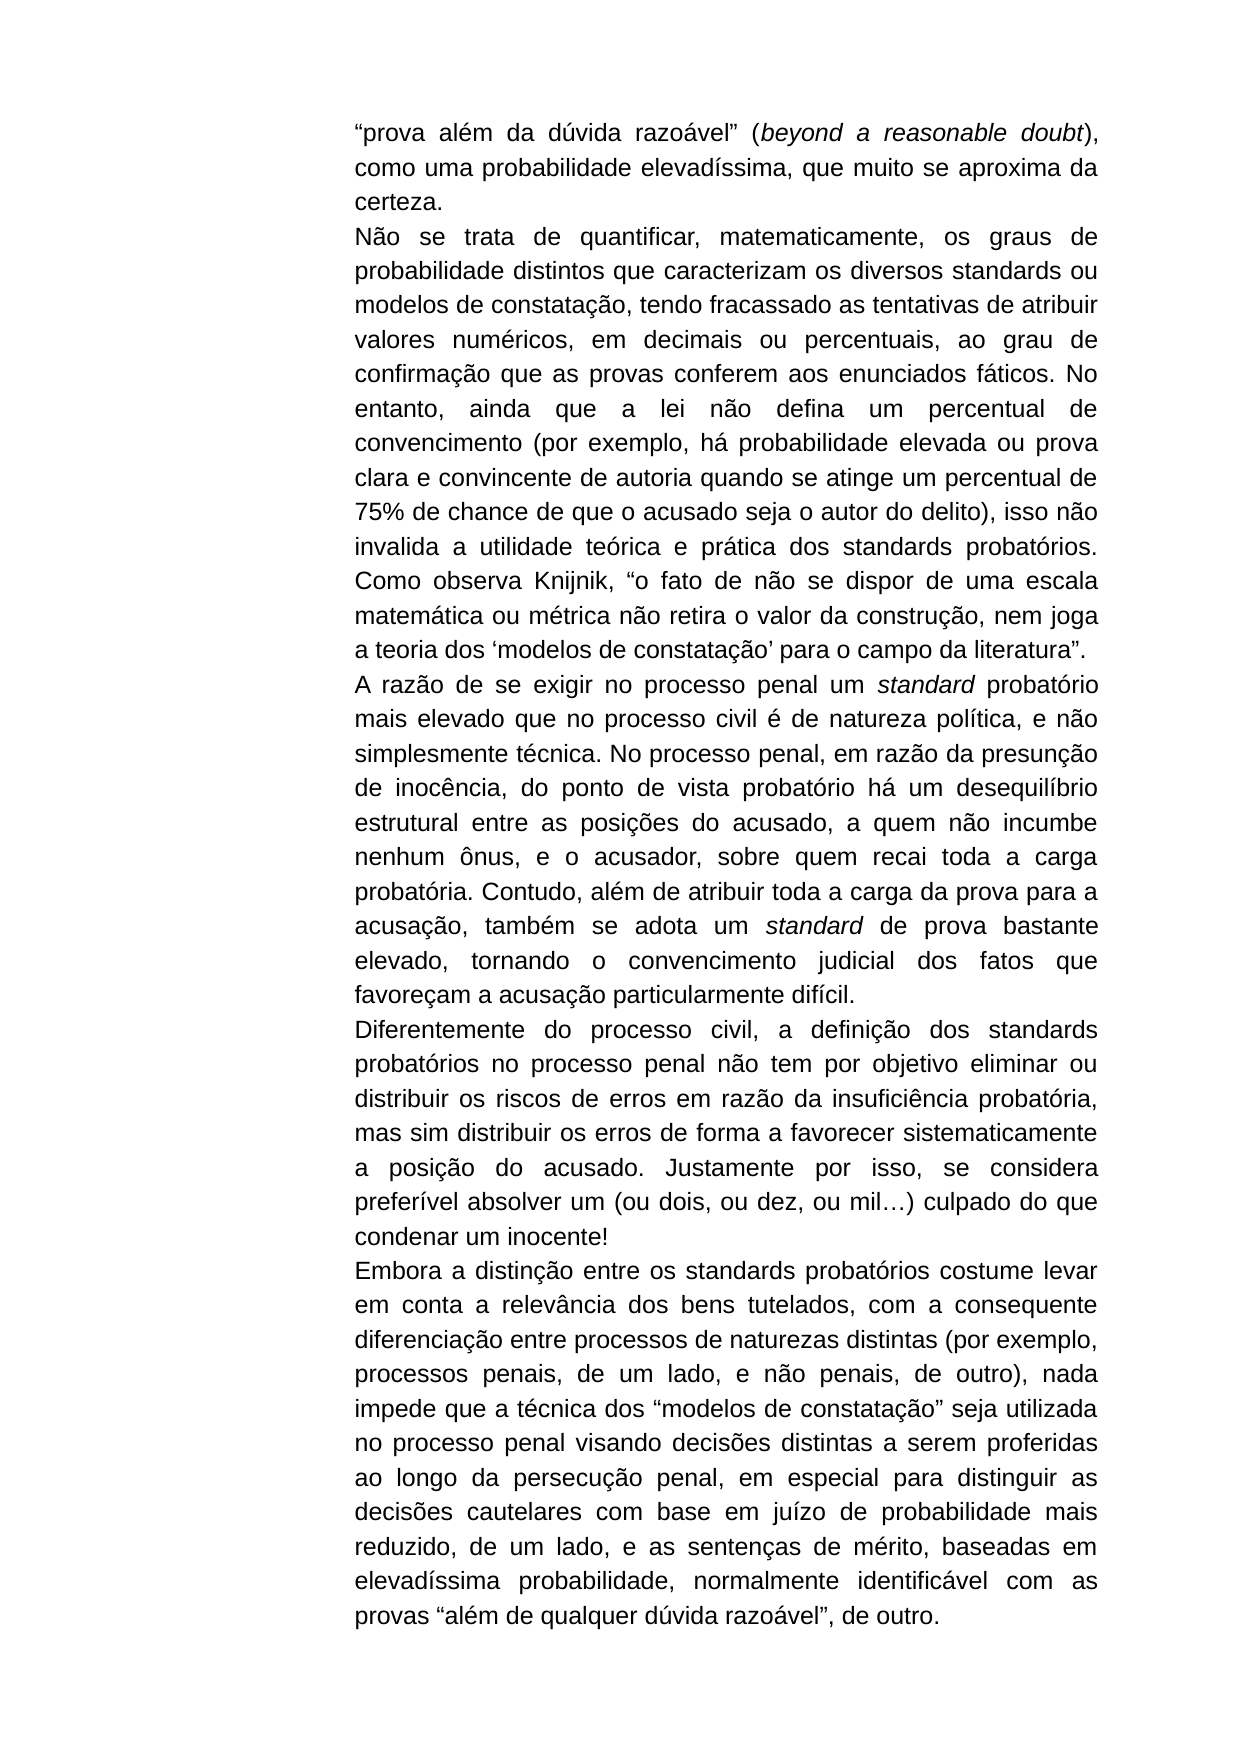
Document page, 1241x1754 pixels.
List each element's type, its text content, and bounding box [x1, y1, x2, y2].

text Não se trata de quantificar, matematicamente, os graus de probabilidade distintos que caracterizam os diversos standards ou modelos de constatação, tendo fracassado as tentativas de atribuir valores numéricos, em decimais ou percentuais, ao grau de confirmação que as provas conferem aos enunciados fáticos. No entanto, ainda que a lei não defina um percentual de convencimento (por exemplo, há probabilidade elevada ou prova clara e convincente de autoria quando se atinge um percentual de 75% de chance de que o acusado seja o autor do delito), isso não invalida a utilidade teórica e prática dos standards probatórios. Como observa Knijnik, “o fato de não se dispor de uma escala matemática ou métrica não retira o valor da construção, nem joga a teoria dos ‘modelos de constatação’ para o campo da literatura”. [354, 222, 1099, 664]
text Embora a distinção entre os standards probatórios costume levar em conta a relevância dos bens tutelados, com a consequente diferenciação entre processos de naturezas distintas (por exemplo, processos penais, de um lado, e não penais, de outro), nada impede que a técnica dos “modelos de constatação” seja utilizada no processo penal visando decisões distintas a serem proferidas ao longo da persecução penal, em especial para distinguir as decisões cautelares com base em juízo de probabilidade mais reduzido, de um lado, e as sentenças de mérito, baseadas em elevadíssima probabilidade, normalmente identificável com as provas “além de qualquer dúvida razoável”, de outro. [354, 1256, 1099, 1629]
text A razão de se exigir no processo penal um standard probatório mais elevado que no processo civil é de natureza política, e não simplesmente técnica. No processo penal, em razão da presunção de inocência, do ponto de vista probatório há um desequilíbrio estrutural entre as posições do acusado, a quem não incumbe nenhum ônus, e o acusador, sobre quem recai toda a carga probatória. Contudo, além de atribuir toda a carga da prova para a acusação, também se adota um standard de prova bastante elevado, tornando o convencimento judicial dos fatos que favoreçam a acusação particularmente difícil. [354, 670, 1099, 1009]
text Diferentemente do processo civil, a definição dos standards probatórios no processo penal não tem por objetivo eliminar ou distribuir os riscos de erros em razão da insuficiência probatória, mas sim distribuir os erros de forma a favorecer sistematicamente a posição do acusado. Justamente por isso, se considera preferível absolver um (ou dois, ou dez, ou mil…) culpado do que condenar um inocente! [354, 1014, 1099, 1250]
text “prova além da dúvida razoável” (beyond a reasonable doubt), como uma probabilidade elevadíssima, que muito se aproxima da certeza. [354, 118, 1099, 216]
